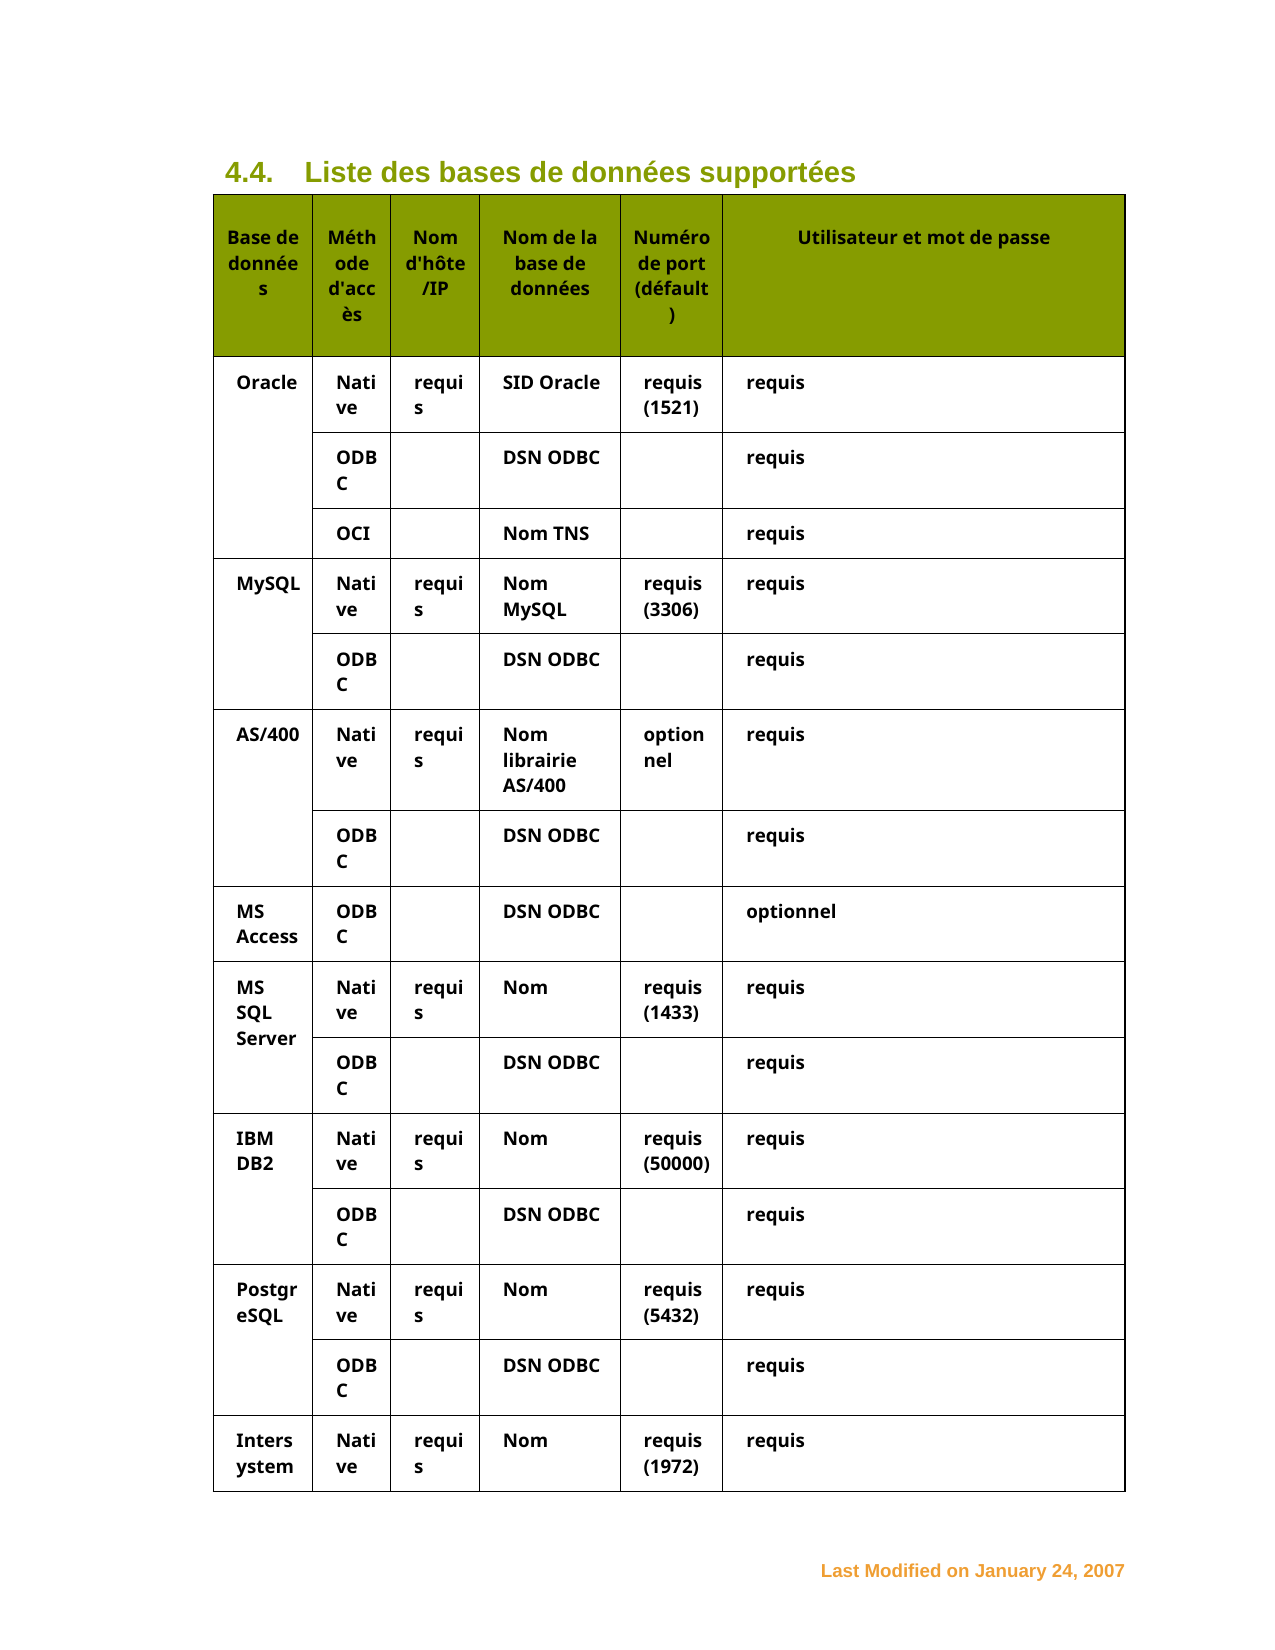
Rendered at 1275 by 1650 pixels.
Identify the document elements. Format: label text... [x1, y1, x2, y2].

table_header requis [723, 559, 1124, 633]
table_header requis (50000) [621, 1114, 722, 1188]
table_cell IBM DB2 [214, 1114, 312, 1264]
table_header Utilisateur et mot de passe [723, 195, 1124, 356]
table_cell Nom TNS [480, 509, 620, 557]
table_cell DSN ODBC [480, 433, 620, 507]
table_cell Intersystem [214, 1416, 312, 1491]
table_cell MySQL [214, 559, 312, 709]
table_cell ODBC [313, 634, 390, 709]
table_header Nom [480, 1265, 620, 1339]
table_header requis (1521) [621, 357, 722, 432]
table_cell [621, 887, 722, 961]
table_cell [391, 509, 479, 557]
table_header requis [723, 1416, 1124, 1491]
table_header Numéro de port (défault) [621, 195, 722, 356]
table_header requis (5432) [621, 1265, 722, 1339]
table_cell optionnel [723, 887, 1124, 961]
table_header requis [391, 1114, 479, 1188]
table_cell [391, 1038, 479, 1112]
table_cell DSN ODBC [480, 1340, 620, 1415]
table_header requis [723, 710, 1124, 810]
table_cell DSN ODBC [480, 1038, 620, 1112]
table_cell PostgreSQL [214, 1265, 312, 1415]
table_cell ODBC [313, 887, 390, 961]
table_cell requis [723, 811, 1124, 886]
table_cell requis [723, 433, 1124, 507]
table_header SID Oracle [480, 357, 620, 432]
table_cell DSN ODBC [480, 634, 620, 709]
table_header Nom [480, 1114, 620, 1188]
table_header Native [313, 1265, 390, 1339]
table_header requis [391, 1265, 479, 1339]
table_cell ODBC [313, 1189, 390, 1264]
table_header optionnel [621, 710, 722, 810]
table_cell Oracle [214, 357, 312, 557]
table_cell [621, 509, 722, 557]
table_cell DSN ODBC [480, 887, 620, 961]
table_header requis (1972) [621, 1416, 722, 1491]
table_header Nom de la base de données [480, 195, 620, 356]
table_cell ODBC [313, 1340, 390, 1415]
table_cell [621, 1038, 722, 1112]
table_header Méthode d'accès [313, 195, 390, 356]
table_cell AS/400 [214, 710, 312, 886]
table_cell [621, 1340, 722, 1415]
table_cell requis [723, 1038, 1124, 1112]
table_header requis [723, 962, 1124, 1037]
table_cell ODBC [313, 1038, 390, 1112]
subtitle Liste des bases de données supportées [225, 159, 1125, 188]
table_header Native [313, 710, 390, 810]
table_header requis (3306) [621, 559, 722, 633]
table_header requis [723, 1114, 1124, 1188]
table_header Nom d'hôte/IP [391, 195, 479, 356]
table_header requis [391, 962, 479, 1037]
table_cell DSN ODBC [480, 1189, 620, 1264]
table_header Native [313, 1416, 390, 1491]
table_cell requis [723, 1340, 1124, 1415]
table_cell [391, 1189, 479, 1264]
table_cell requis [723, 1189, 1124, 1264]
table_cell MS Access [214, 887, 312, 961]
table_header Nom librairie AS/400 [480, 710, 620, 810]
table_cell [621, 811, 722, 886]
table_header Native [313, 962, 390, 1037]
table_header requis [391, 559, 479, 633]
table_cell [621, 1189, 722, 1264]
table_cell [391, 811, 479, 886]
table_cell DSN ODBC [480, 811, 620, 886]
table_cell [391, 634, 479, 709]
table_cell [621, 634, 722, 709]
table_header requis [391, 357, 479, 432]
table_cell [391, 433, 479, 507]
table_cell ODBC [313, 811, 390, 886]
table_cell [391, 1340, 479, 1415]
table_header Native [313, 559, 390, 633]
table_header Nom MySQL [480, 559, 620, 633]
table_cell OCI [313, 509, 390, 557]
table_header requis [391, 1416, 479, 1491]
table_header requis [723, 357, 1124, 432]
table_header Nom [480, 962, 620, 1037]
table_header requis [391, 710, 479, 810]
table_cell MS SQL Server [214, 962, 312, 1112]
table_cell [391, 887, 479, 961]
table_header requis (1433) [621, 962, 722, 1037]
table_header Native [313, 1114, 390, 1188]
table_cell ODBC [313, 433, 390, 507]
table_header requis [723, 1265, 1124, 1339]
table_cell [621, 433, 722, 507]
table_cell requis [723, 634, 1124, 709]
table_header Nom [480, 1416, 620, 1491]
table_header Native [313, 357, 390, 432]
table_cell requis [723, 509, 1124, 557]
table_header Base de données [214, 195, 312, 356]
